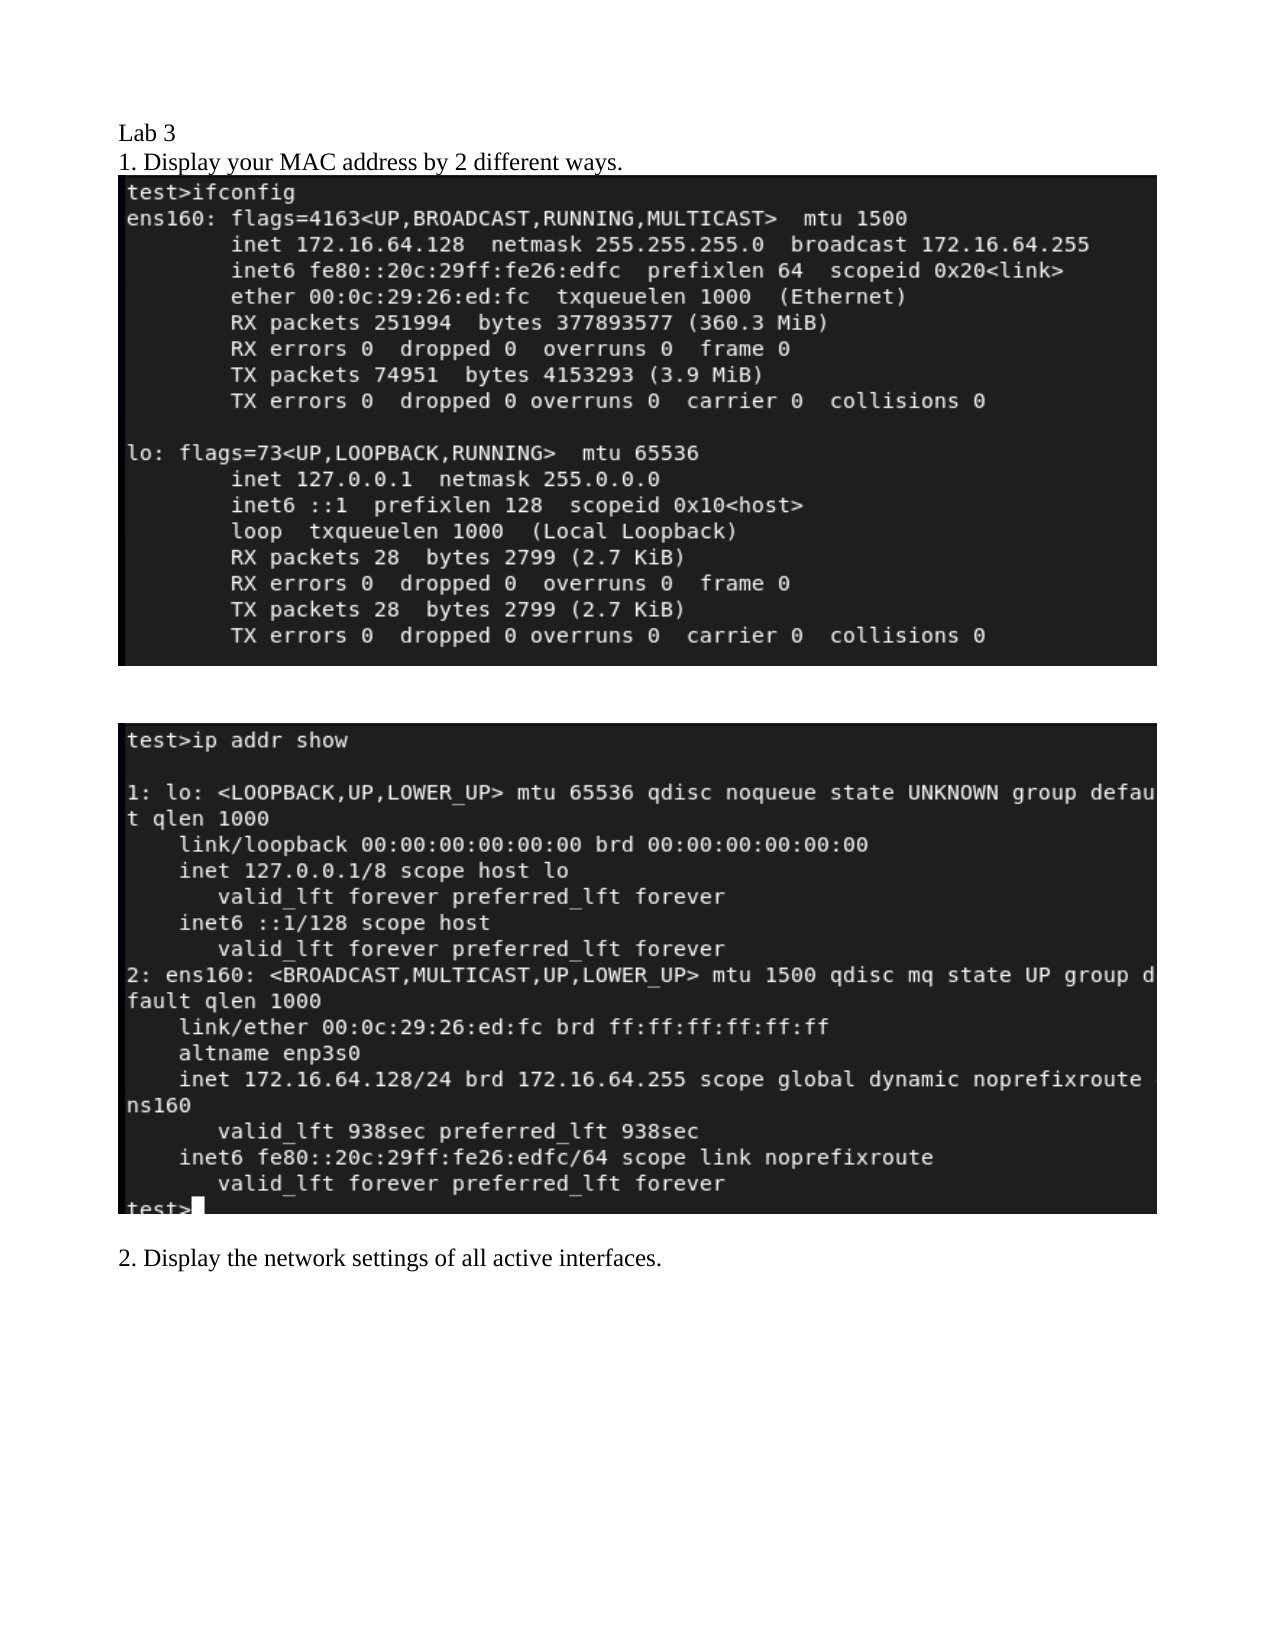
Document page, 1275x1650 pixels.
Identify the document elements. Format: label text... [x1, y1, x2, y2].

text 2. Display the network settings of all active interfaces. [118, 1243, 1157, 1271]
text 1. Display your MAC address by 2 different ways. [118, 147, 1157, 175]
picture [118, 723, 1157, 1214]
picture [118, 175, 1157, 666]
text Lab 3 [118, 118, 1157, 147]
